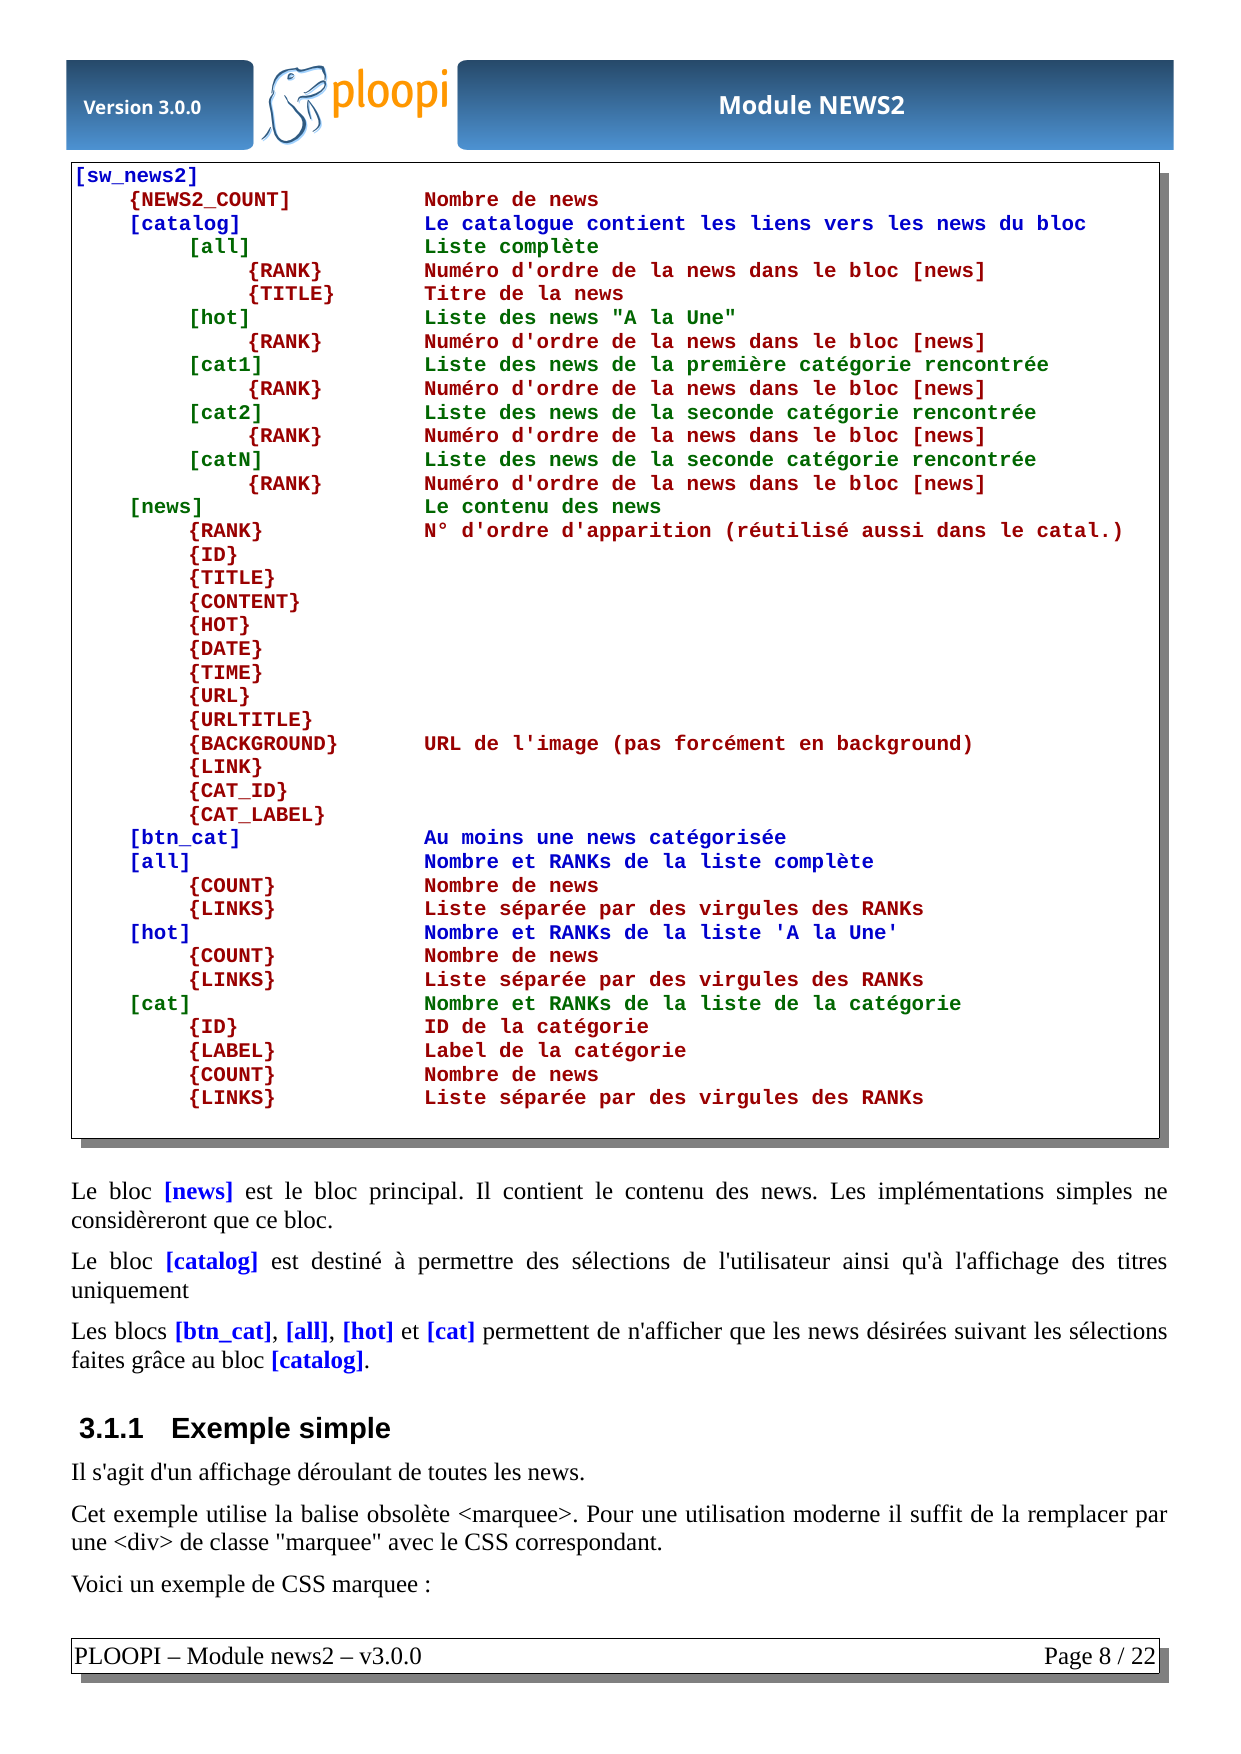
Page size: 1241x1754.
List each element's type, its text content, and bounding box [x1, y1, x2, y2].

text [cat] Nombre et RANKs de la liste de la catégorie [72, 990, 1159, 1013]
text [all] Liste complète [72, 233, 1159, 257]
text {RANK} N° d'ordre d'apparition (réutilisé aussi dans le catal.) [72, 517, 1159, 541]
text {LINKS} Liste séparée par des virgules des RANKs [72, 966, 1159, 990]
text {DATE} [72, 635, 1159, 659]
text [news] Le contenu des news [72, 493, 1159, 517]
text {ID} ID de la catégorie [72, 1013, 1159, 1037]
text [cat1] Liste des news de la première catégorie rencontrée [72, 351, 1159, 375]
text {RANK} Numéro d'ordre de la news dans le bloc [news] [72, 422, 1159, 446]
text [hot] Nombre et RANKs de la liste 'A la Une' [72, 919, 1159, 942]
text {RANK} Numéro d'ordre de la news dans le bloc [news] [72, 375, 1159, 399]
text {URLTITLE} [72, 706, 1159, 730]
text {TITLE} [72, 564, 1159, 588]
text {CONTENT} [72, 588, 1159, 611]
text [sw_news2] [72, 163, 1159, 186]
text Les blocs [btn_cat], [all], [hot] et [cat] permettent de n'afficher que les news désirées suivant les sélections faites grâce au bloc [catalog]. [71, 1316, 1169, 1374]
text {ID} [72, 541, 1159, 564]
text [catN] Liste des news de la seconde catégorie rencontrée [72, 446, 1159, 469]
text [catalog] Le catalogue contient les liens vers les news du bloc [72, 209, 1159, 233]
text {CAT_LABEL} [72, 801, 1159, 824]
text {COUNT} Nombre de news [72, 1061, 1159, 1084]
text {URL} [72, 682, 1159, 706]
picture [66, 59, 1174, 153]
text [btn_cat] Au moins une news catégorisée [72, 824, 1159, 848]
text {RANK} Numéro d'ordre de la news dans le bloc [news] [72, 328, 1159, 351]
text {BACKGROUND} URL de l'image (pas forcément en background) [72, 730, 1159, 753]
text [cat2] Liste des news de la seconde catégorie rencontrée [72, 399, 1159, 422]
text {LINKS} Liste séparée par des virgules des RANKs [72, 1084, 1159, 1111]
text Cet exemple utilise la balise obsolète <marquee>. Pour une utilisation moderne il suffit de la remplacer par une <div> de classe "marquee" avec le CSS correspondant. [71, 1499, 1169, 1556]
text {TITLE} Titre de la news [72, 280, 1159, 304]
text Il s'agit d'un affichage déroulant de toutes les news. [71, 1457, 1169, 1486]
text {HOT} [72, 611, 1159, 635]
text {RANK} Numéro d'ordre de la news dans le bloc [news] [72, 257, 1159, 280]
text Voici un exemple de CSS marquee : [71, 1569, 1169, 1597]
text [all] Nombre et RANKs de la liste complète [72, 848, 1159, 872]
text {RANK} Numéro d'ordre de la news dans le bloc [news] [72, 469, 1159, 493]
text Le bloc [news] est le bloc principal. Il contient le contenu des news. Les implémentations simples ne considèreront que ce bloc. [71, 1176, 1169, 1234]
text Le bloc [catalog] est destiné à permettre des sélections de l'utilisateur ainsi qu'à l'affichage des titres uniquement [71, 1246, 1169, 1304]
text {LABEL} Label de la catégorie [72, 1037, 1159, 1061]
text {TIME} [72, 659, 1159, 682]
text {LINK} [72, 753, 1159, 777]
text {COUNT} Nombre de news [72, 872, 1159, 895]
text {CAT_ID} [72, 777, 1159, 801]
text [hot] Liste des news "A la Une" [72, 304, 1159, 328]
text {NEWS2_COUNT] Nombre de news [72, 186, 1159, 209]
subtitle Exemple simple [71, 1411, 1169, 1445]
text {LINKS} Liste séparée par des virgules des RANKs [72, 895, 1159, 919]
text {COUNT} Nombre de news [72, 942, 1159, 966]
